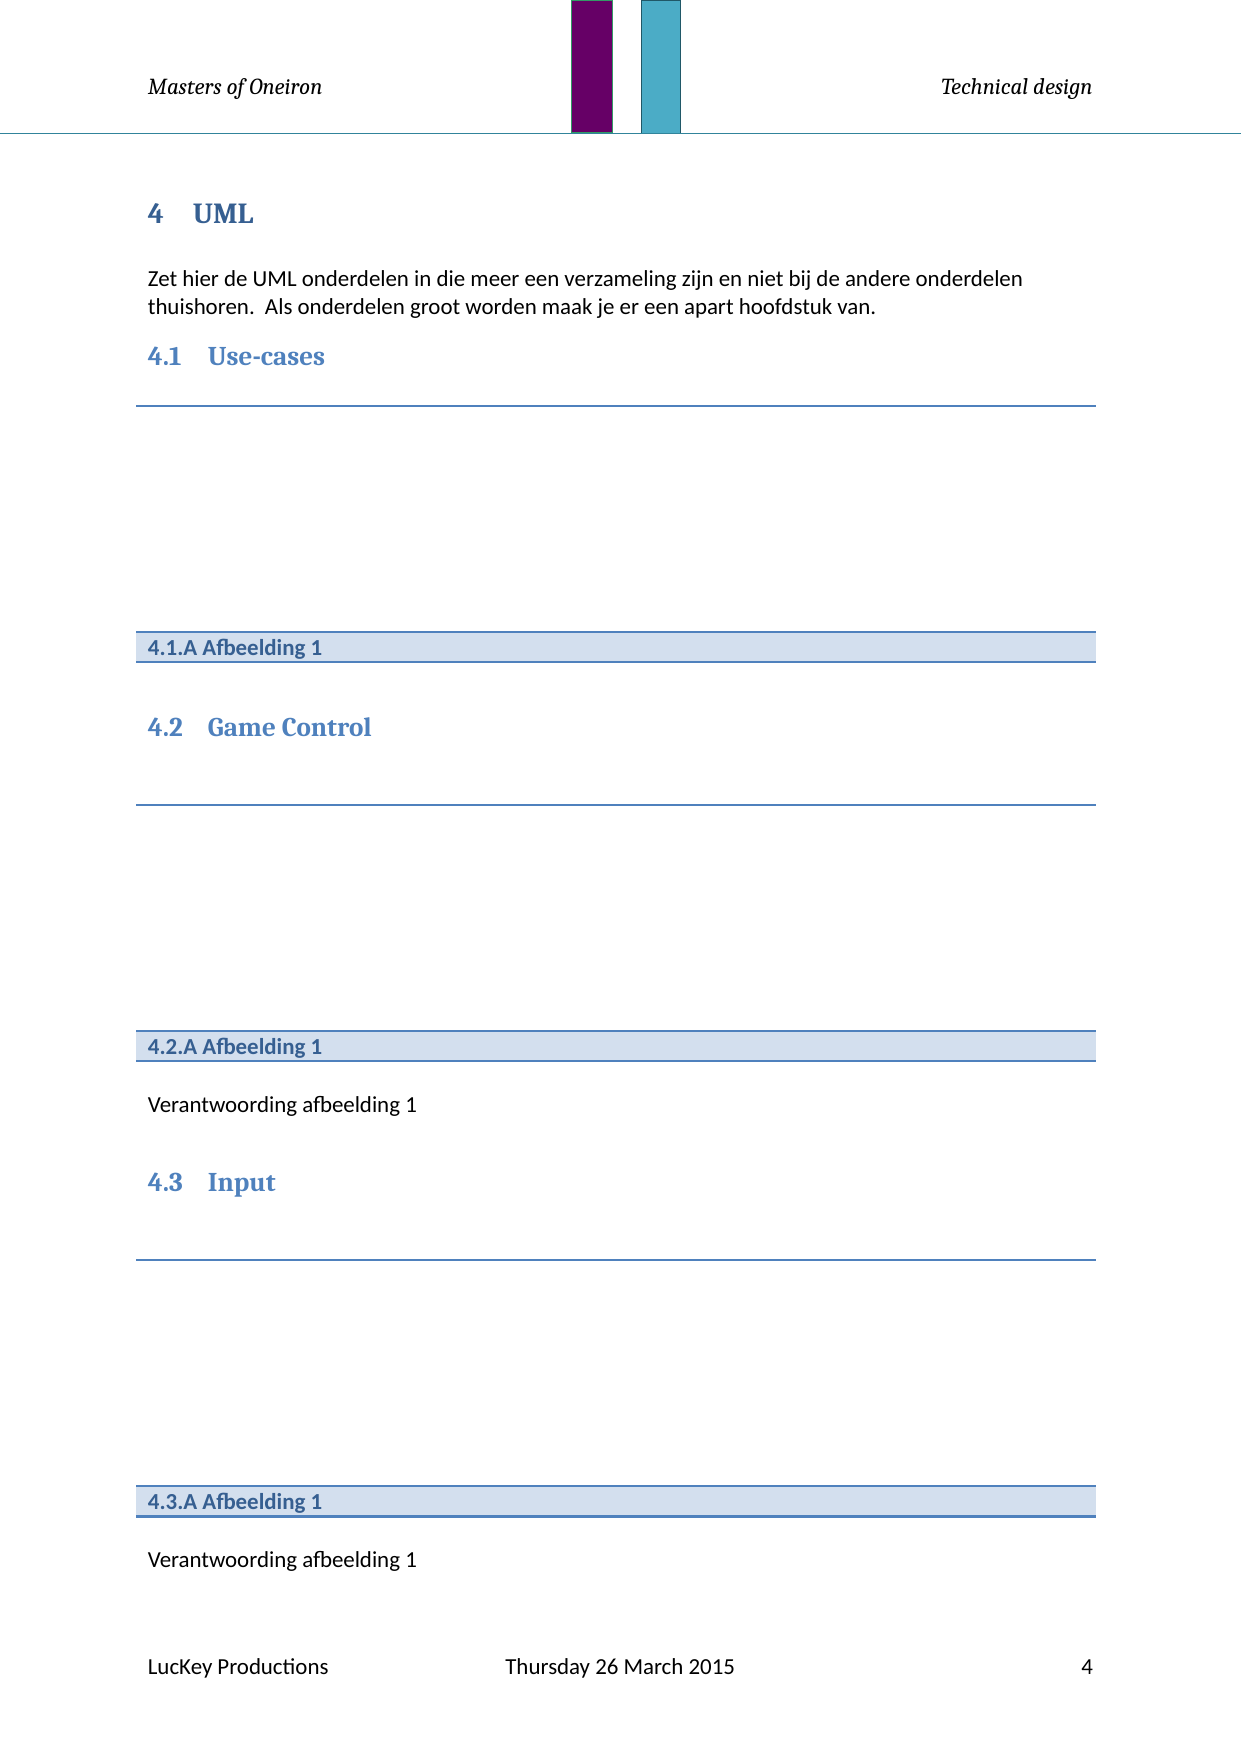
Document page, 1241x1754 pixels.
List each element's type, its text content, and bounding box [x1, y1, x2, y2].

table_cell 4.3.A Afbeelding 1 [136, 1487, 1096, 1515]
text Verantwoording afbeelding 1 [148, 1545, 1093, 1573]
table_cell 4.2.A Afbeelding 1 [136, 1032, 1096, 1060]
subtitle Input [148, 1167, 1093, 1198]
subtitle UML [148, 198, 1093, 231]
subtitle Game Control [148, 712, 1093, 743]
subtitle Use-cases [148, 341, 1093, 372]
table_header [136, 1261, 1096, 1485]
table_cell 4.1.A Afbeelding 1 [136, 633, 1096, 661]
text Zet hier de UML onderdelen in die meer een verzameling zijn en niet bij de andere onderdelen thuishoren. Als onderdelen groot worden maak je er een apart hoofdstuk van. [148, 264, 1093, 320]
table_header [136, 806, 1096, 1030]
text Verantwoording afbeelding 1 [148, 1090, 1093, 1118]
table_header [136, 407, 1096, 631]
